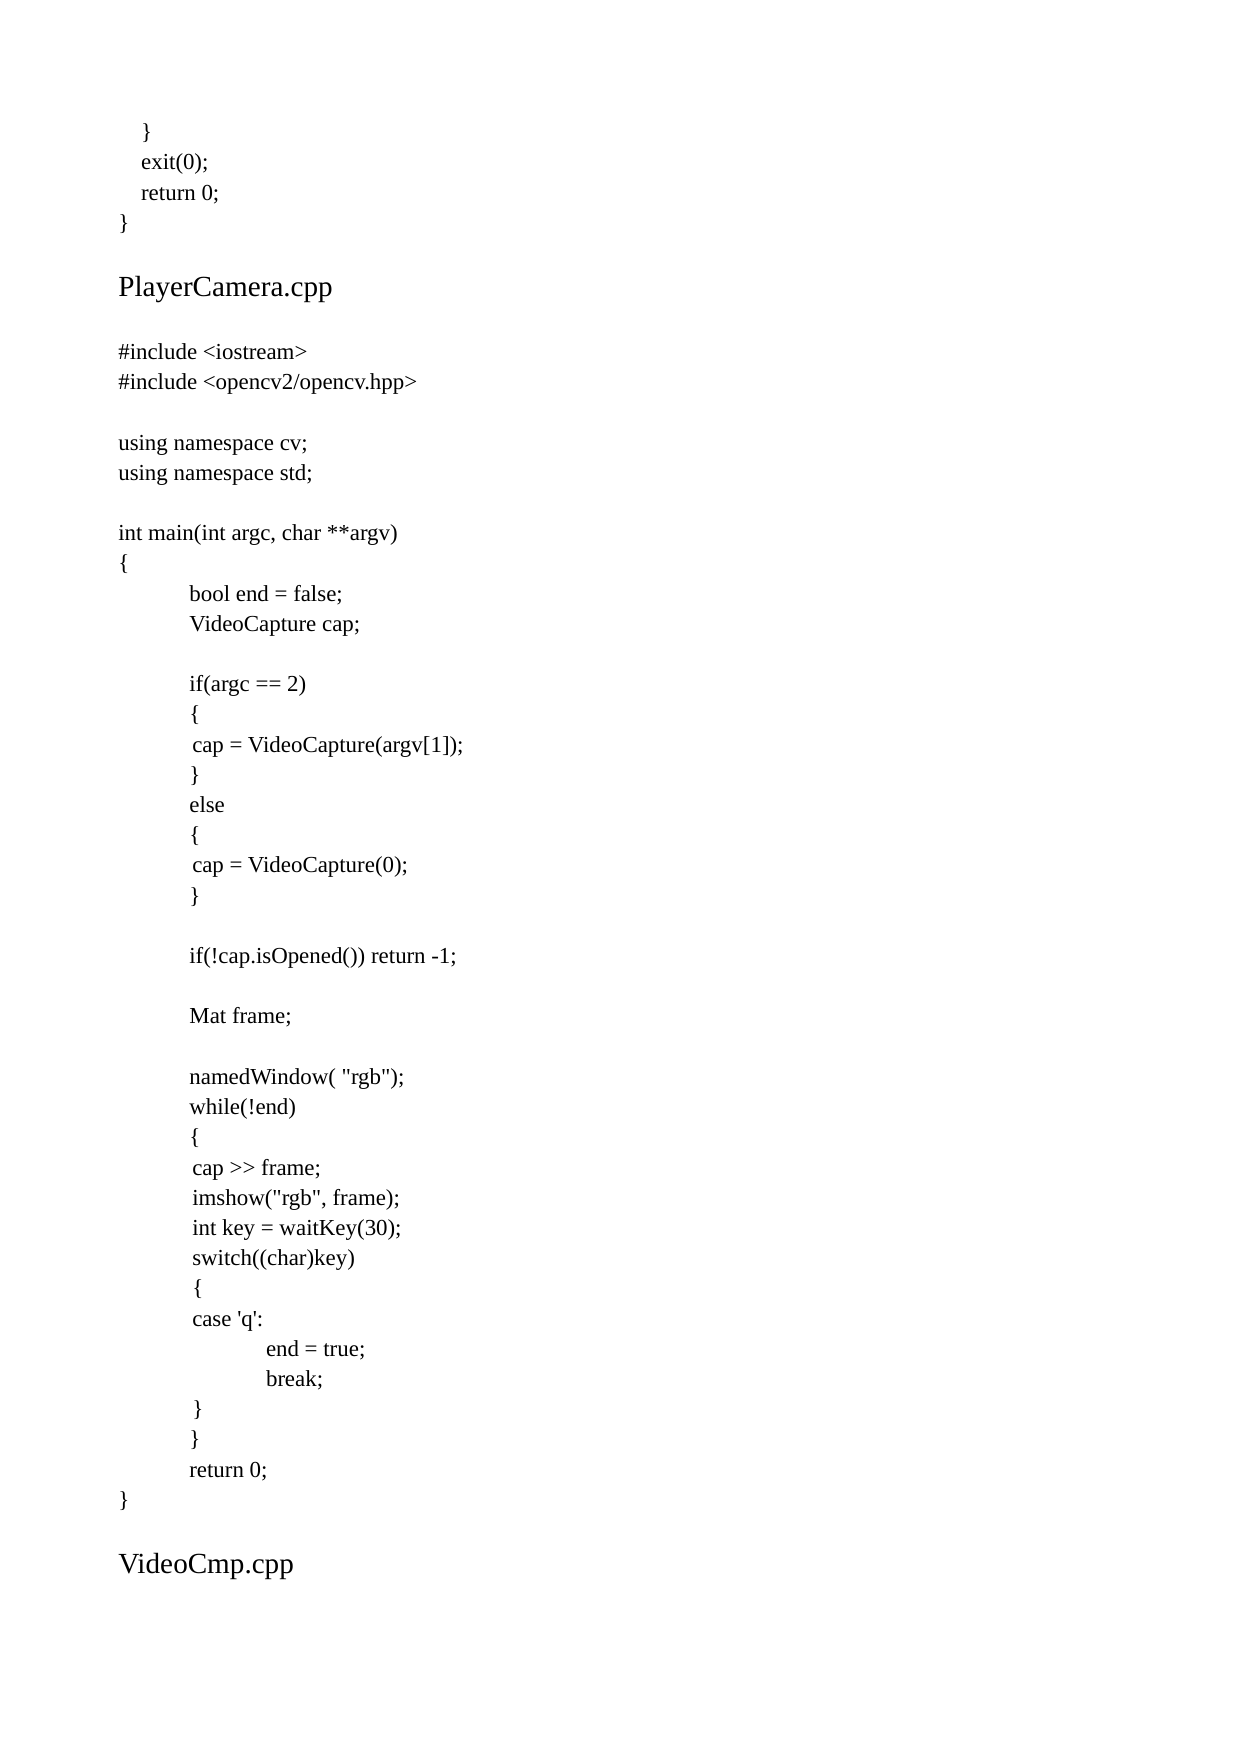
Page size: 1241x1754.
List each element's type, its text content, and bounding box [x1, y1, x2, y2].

text end = true; [118, 1335, 1122, 1361]
text if(!cap.isOpened()) return -1; [118, 942, 1122, 968]
text { [118, 700, 1122, 727]
text } [118, 118, 1122, 144]
text int key = waitKey(30); [118, 1214, 1122, 1240]
text if(argc == 2) [118, 670, 1122, 697]
text return 0; [118, 178, 1122, 205]
text PlayerCamera.cpp [118, 269, 1122, 303]
text while(!end) [118, 1093, 1122, 1119]
text return 0; [118, 1456, 1122, 1482]
text } [118, 761, 1122, 787]
text } [118, 209, 1122, 235]
text #include <iostream> [118, 338, 1122, 364]
text namedWindow( "rgb"); [118, 1063, 1122, 1089]
text } [118, 1486, 1122, 1512]
text imshow("rgb", frame); [118, 1184, 1122, 1210]
text switch((char)key) [118, 1244, 1122, 1271]
text #include <opencv2/opencv.hpp> [118, 368, 1122, 394]
text VideoCapture cap; [118, 610, 1122, 636]
text cap = VideoCapture(0); [118, 851, 1122, 878]
text { [118, 549, 1122, 576]
text } [118, 882, 1122, 908]
text int main(int argc, char **argv) [118, 519, 1122, 546]
text Mat frame; [118, 1002, 1122, 1029]
text exit(0); [118, 148, 1122, 175]
text else [118, 791, 1122, 817]
text } [118, 1425, 1122, 1452]
text { [118, 1123, 1122, 1150]
text { [118, 1274, 1122, 1301]
text bool end = false; [118, 579, 1122, 606]
text VideoCmp.cpp [118, 1546, 1122, 1580]
text using namespace std; [118, 459, 1122, 485]
text cap = VideoCapture(argv[1]); [118, 731, 1122, 757]
text { [118, 821, 1122, 848]
text } [118, 1395, 1122, 1422]
text break; [118, 1365, 1122, 1391]
text cap >> frame; [118, 1153, 1122, 1180]
text case 'q': [118, 1304, 1122, 1331]
text using namespace cv; [118, 428, 1122, 455]
